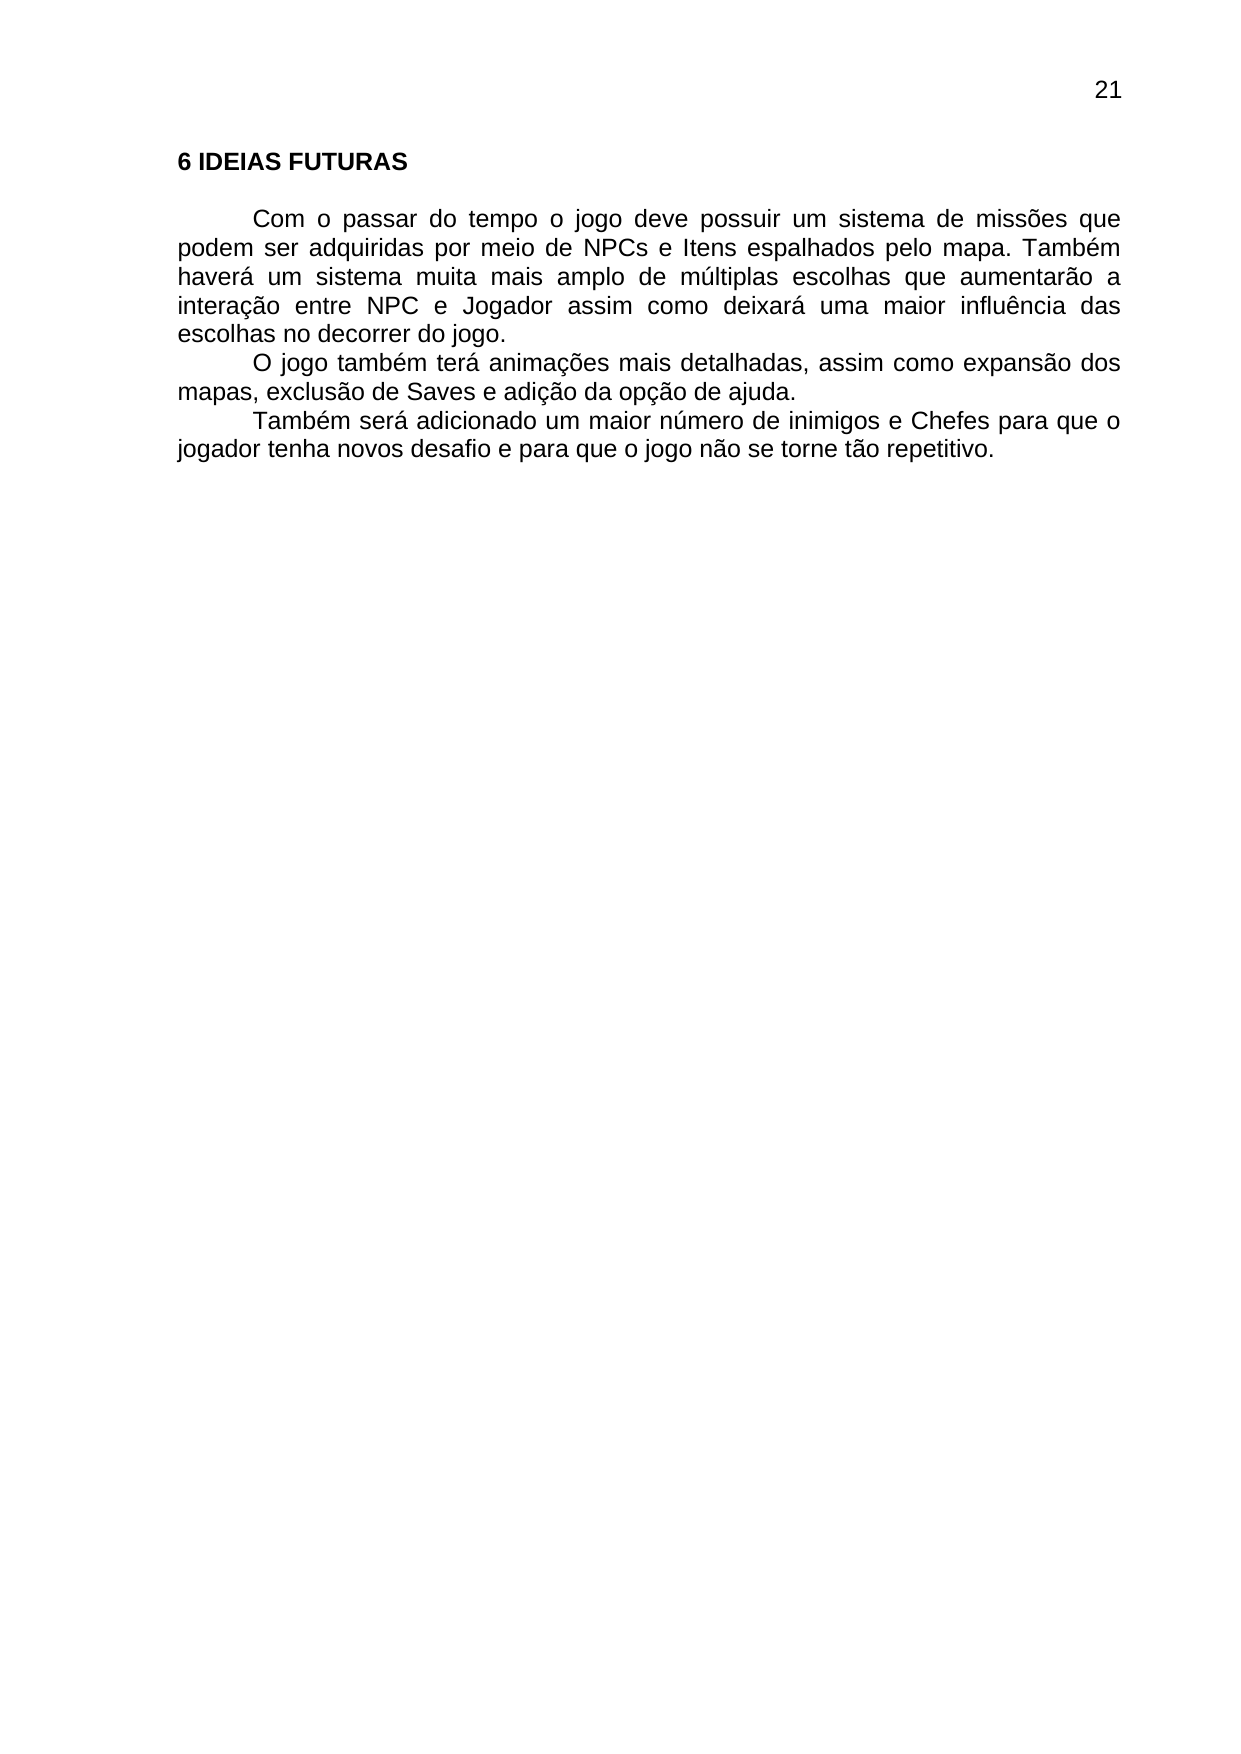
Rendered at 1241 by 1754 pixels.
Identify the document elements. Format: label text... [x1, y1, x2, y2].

text Também será adicionado um maior número de inimigos e Chefes para que o jogador tenha novos desafio e para que o jogo não se torne tão repetitivo. [177, 406, 1122, 463]
text 6 IDEIAS FUTURAS [177, 147, 1122, 176]
text Com o passar do tempo o jogo deve possuir um sistema de missões que podem ser adquiridas por meio de NPCs e Itens espalhados pelo mapa. Também haverá um sistema muita mais amplo de múltiplas escolhas que aumentarão a interação entre NPC e Jogador assim como deixará uma maior influência das escolhas no decorrer do jogo. [177, 204, 1122, 348]
text O jogo também terá animações mais detalhadas, assim como expansão dos mapas, exclusão de Saves e adição da opção de ajuda. [177, 348, 1122, 406]
